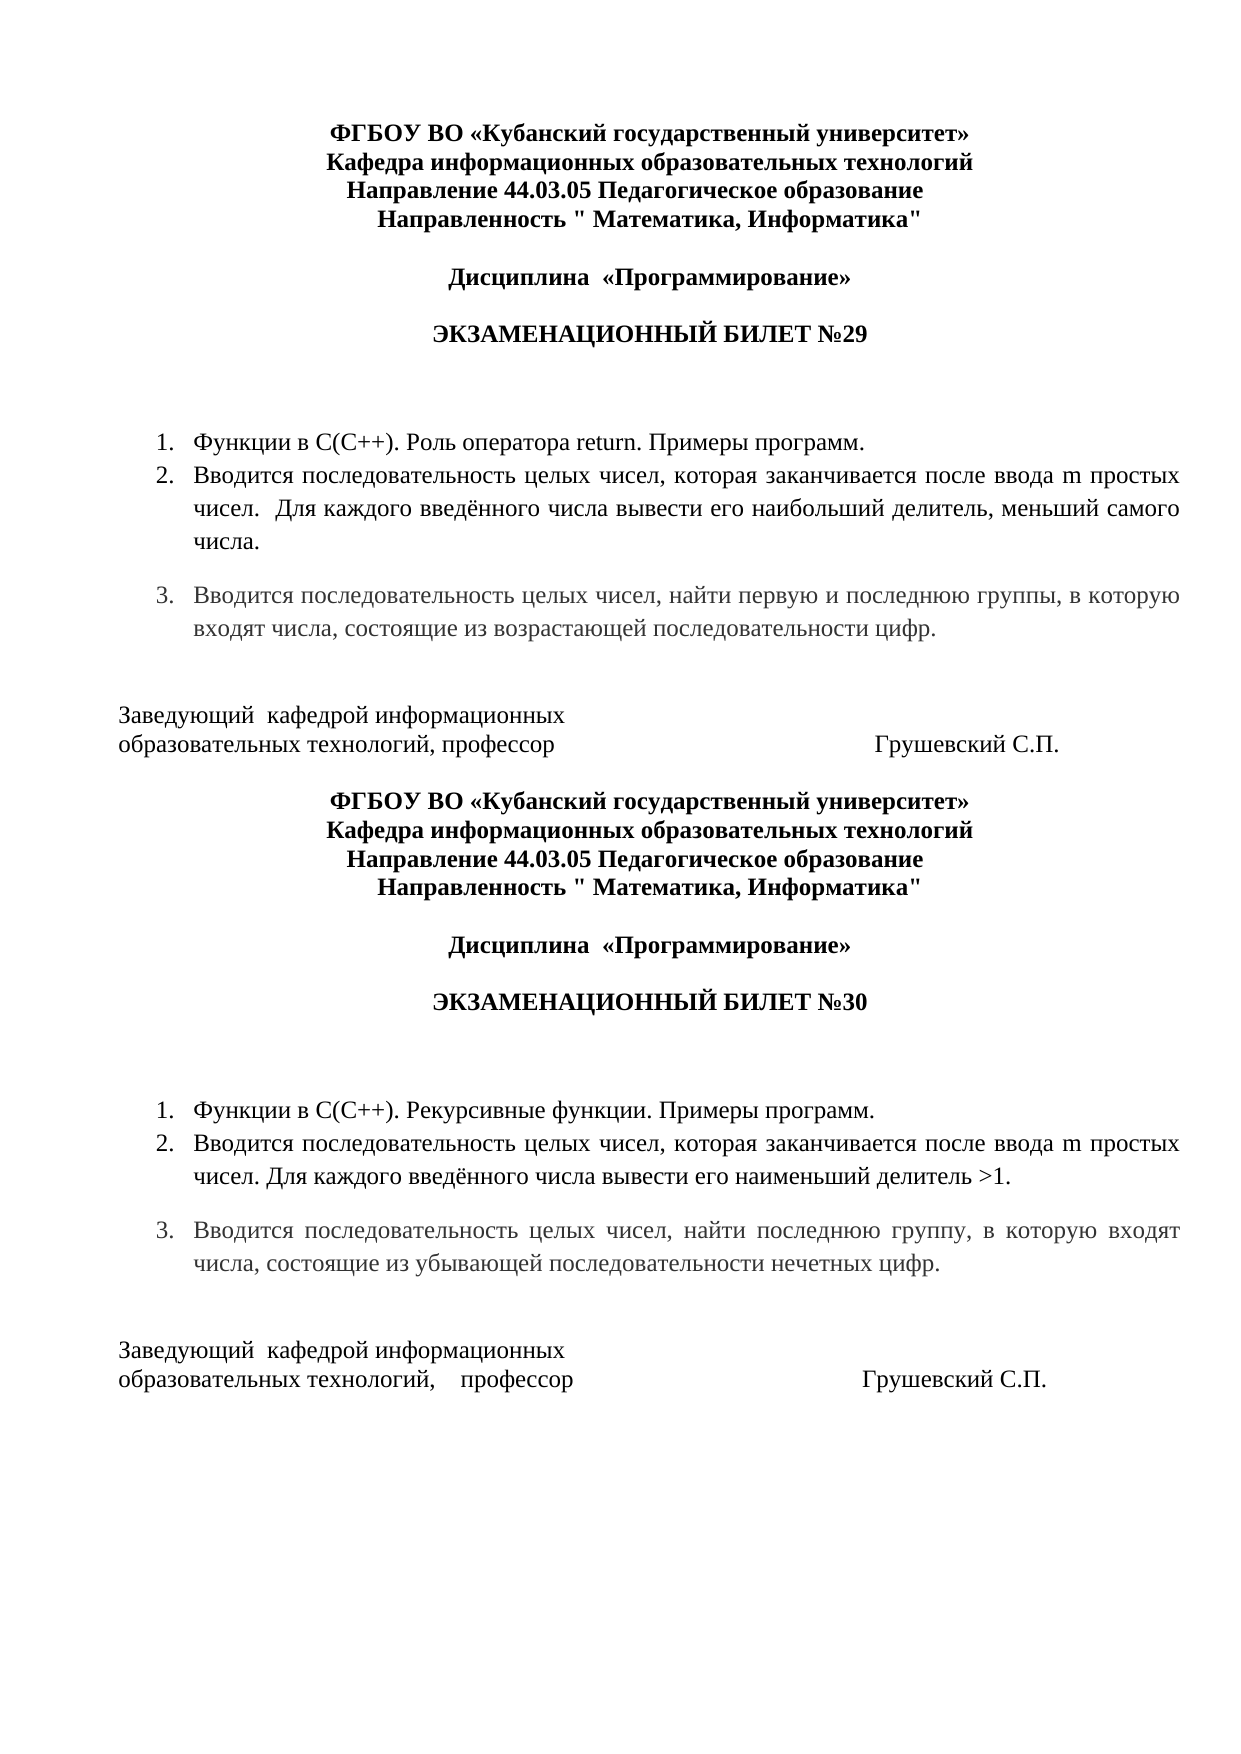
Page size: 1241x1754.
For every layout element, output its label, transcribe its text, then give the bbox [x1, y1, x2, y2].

text Направленность " Математика, Информатика" [118, 204, 1181, 233]
list Функции в С(С++). Роль оператора return. Примеры программ. [156, 427, 1181, 456]
text Кафедра информационных образовательных технологий [118, 815, 1181, 844]
text Направление 44.03.05 Педагогическое образование [88, 844, 1181, 872]
text Дисциплина «Программирование» [118, 930, 1181, 959]
text ФГБОУ ВО «Кубанский государственный университет» [118, 786, 1181, 815]
list Функции в С(С++). Рекурсивные функции. Примеры программ. [156, 1095, 1181, 1124]
text ЭКЗАМЕНАЦИОННЫЙ БИЛЕТ №29 [118, 319, 1181, 348]
text образовательных технологий, профессор Грушевский С.П. [118, 1364, 1181, 1392]
list Вводится последовательность целых чисел, которая заканчивается после ввода m простых чисел. Для каждого введённого числа вывести его наибольший делитель, меньший самого числа. [156, 460, 1181, 555]
list Вводится последовательность целых чисел, найти первую и последнюю группы, в которую входят числа, состоящие из возрастающей последовательности цифр. [156, 580, 1181, 642]
list Вводится последовательность целых чисел, которая заканчивается после ввода m простых чисел. Для каждого введённого числа вывести его наименьший делитель >1. [156, 1128, 1181, 1190]
text Направление 44.03.05 Педагогическое образование [88, 176, 1181, 204]
text Заведующий кафедрой информационных [118, 1335, 1181, 1364]
text ЭКЗАМЕНАЦИОННЫЙ БИЛЕТ №30 [118, 987, 1181, 1016]
text Дисциплина «Программирование» [118, 262, 1181, 291]
text Кафедра информационных образовательных технологий [118, 147, 1181, 176]
text Заведующий кафедрой информационных [118, 700, 1181, 729]
text образовательных технологий, профессор Грушевский С.П. [118, 729, 1181, 757]
list Вводится последовательность целых чисел, найти последнюю группу, в которую входят числа, состоящие из убывающей последовательности нечетных цифр. [156, 1215, 1181, 1277]
text ФГБОУ ВО «Кубанский государственный университет» [118, 118, 1181, 147]
text Направленность " Математика, Информатика" [118, 872, 1181, 901]
